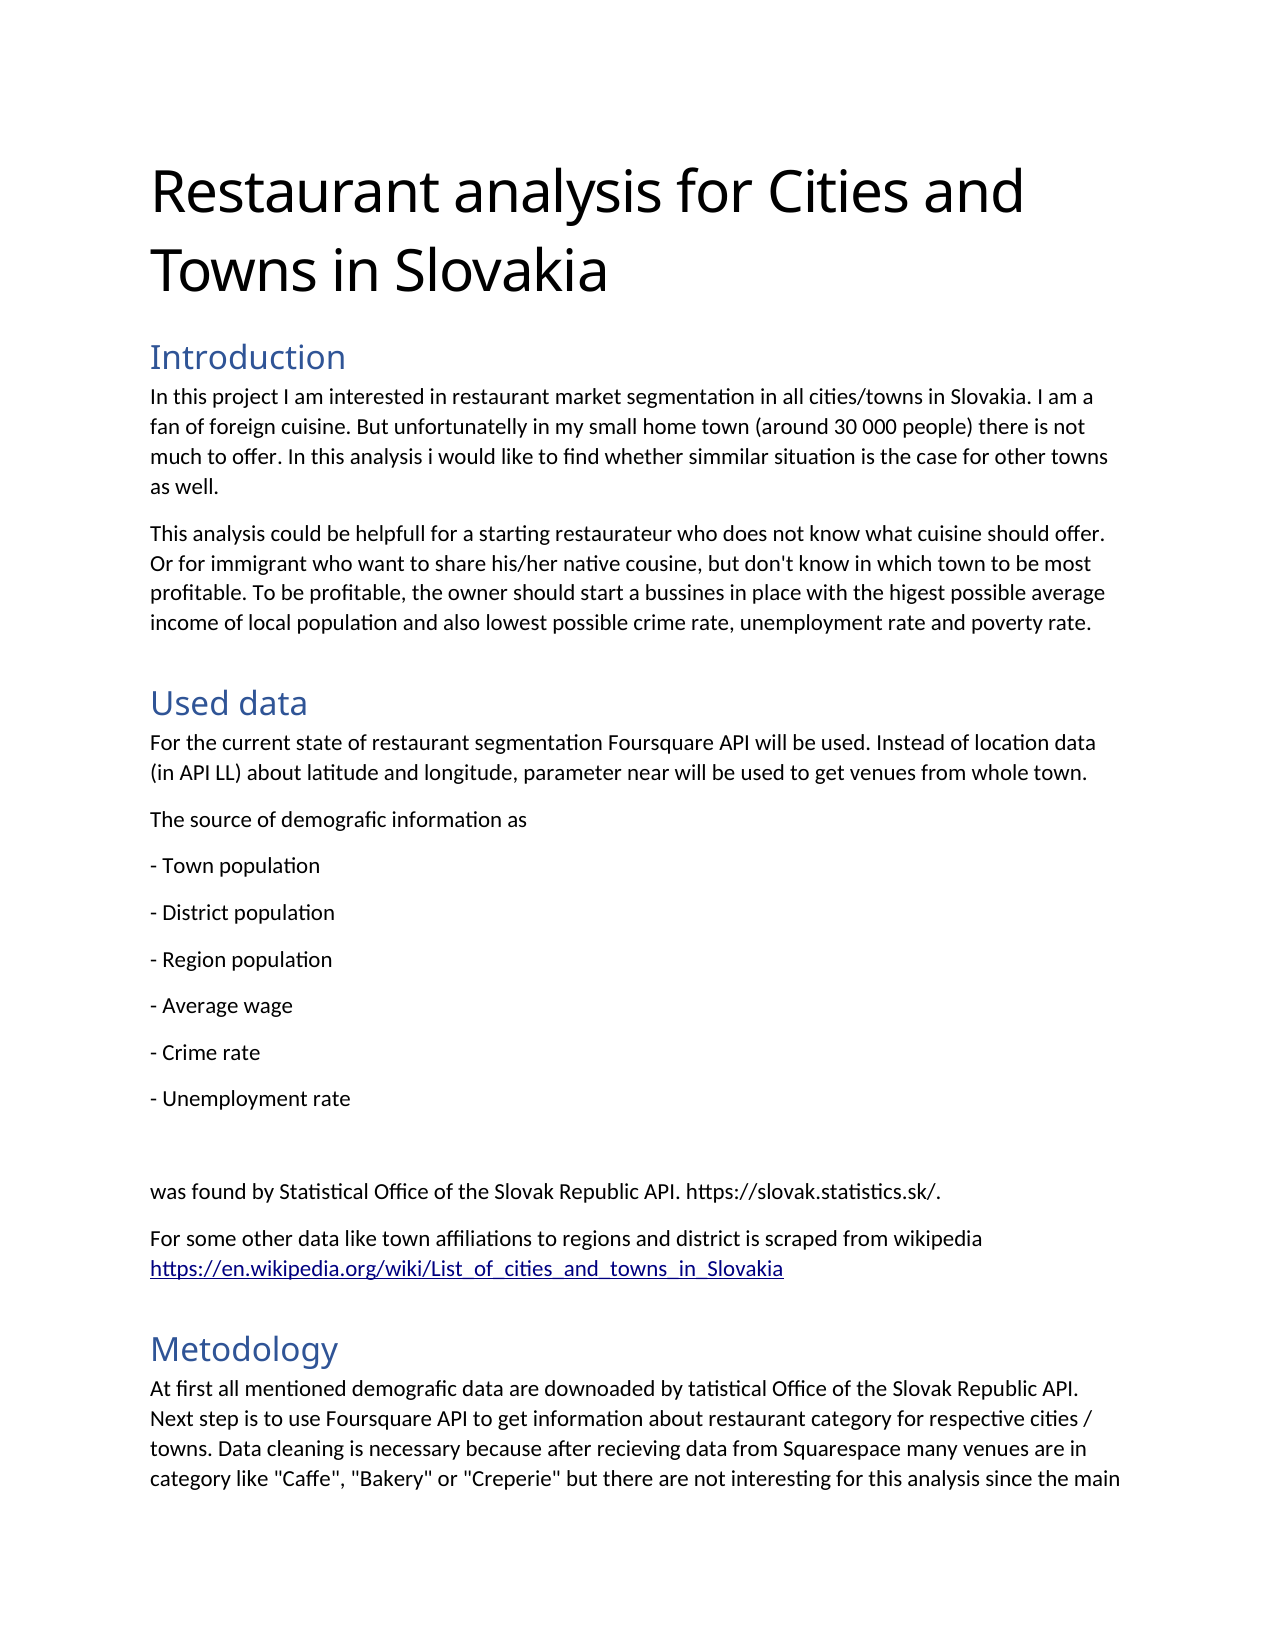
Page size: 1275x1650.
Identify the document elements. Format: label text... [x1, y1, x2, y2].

text - Average wage [150, 991, 1125, 1019]
subtitle Introduction [150, 334, 1125, 379]
text - Crime rate [150, 1038, 1125, 1066]
title Restaurant analysis for Cities and Towns in Slovakia [150, 150, 1125, 309]
subtitle Metodology [150, 1326, 1125, 1371]
text For the current state of restaurant segmentation Foursquare API will be used. Instead of location data (in API LL) about latitude and longitude, parameter near will be used to get venues from whole town. [150, 728, 1125, 786]
text was found by Statistical Office of the Slovak Republic API. https://slovak.statistics.sk/. [150, 1177, 1125, 1206]
text At first all mentioned demografic data are downoaded by tatistical Office of the Slovak Republic API. Next step is to use Foursquare API to get information about restaurant category for respective cities / towns. Data cleaning is necessary because after recieving data from Squarespace many venues are in category like "Caffe", "Bakery" or "Creperie" but there are not interesting for this analysis since the main [150, 1374, 1125, 1492]
text The source of demografic information as [150, 805, 1125, 833]
text This analysis could be helpfull for a starting restaurateur who does not know what cuisine should offer. Or for immigrant who want to share his/her native cousine, but don't know in which town to be most profitable. To be profitable, the owner should start a bussines in place with the higest possible average income of local population and also lowest possible crime rate, unemployment rate and poverty rate. [150, 519, 1125, 636]
text - Unemployment rate [150, 1084, 1125, 1112]
subtitle Used data [150, 680, 1125, 725]
text - Region population [150, 945, 1125, 973]
text - Town population [150, 852, 1125, 879]
text For some other data like town affiliations to regions and district is scraped from wikipedia https://en.wikipedia.org/wiki/List_of_cities_and_towns_in_Slovakia [150, 1224, 1125, 1282]
text In this project I am interested in restaurant market segmentation in all cities/towns in Slovakia. I am a fan of foreign cuisine. But unfortunatelly in my small home town (around 30 000 people) there is not much to offer. In this analysis i would like to find whether simmilar situation is the case for other towns as well. [150, 382, 1125, 500]
text - District population [150, 898, 1125, 926]
